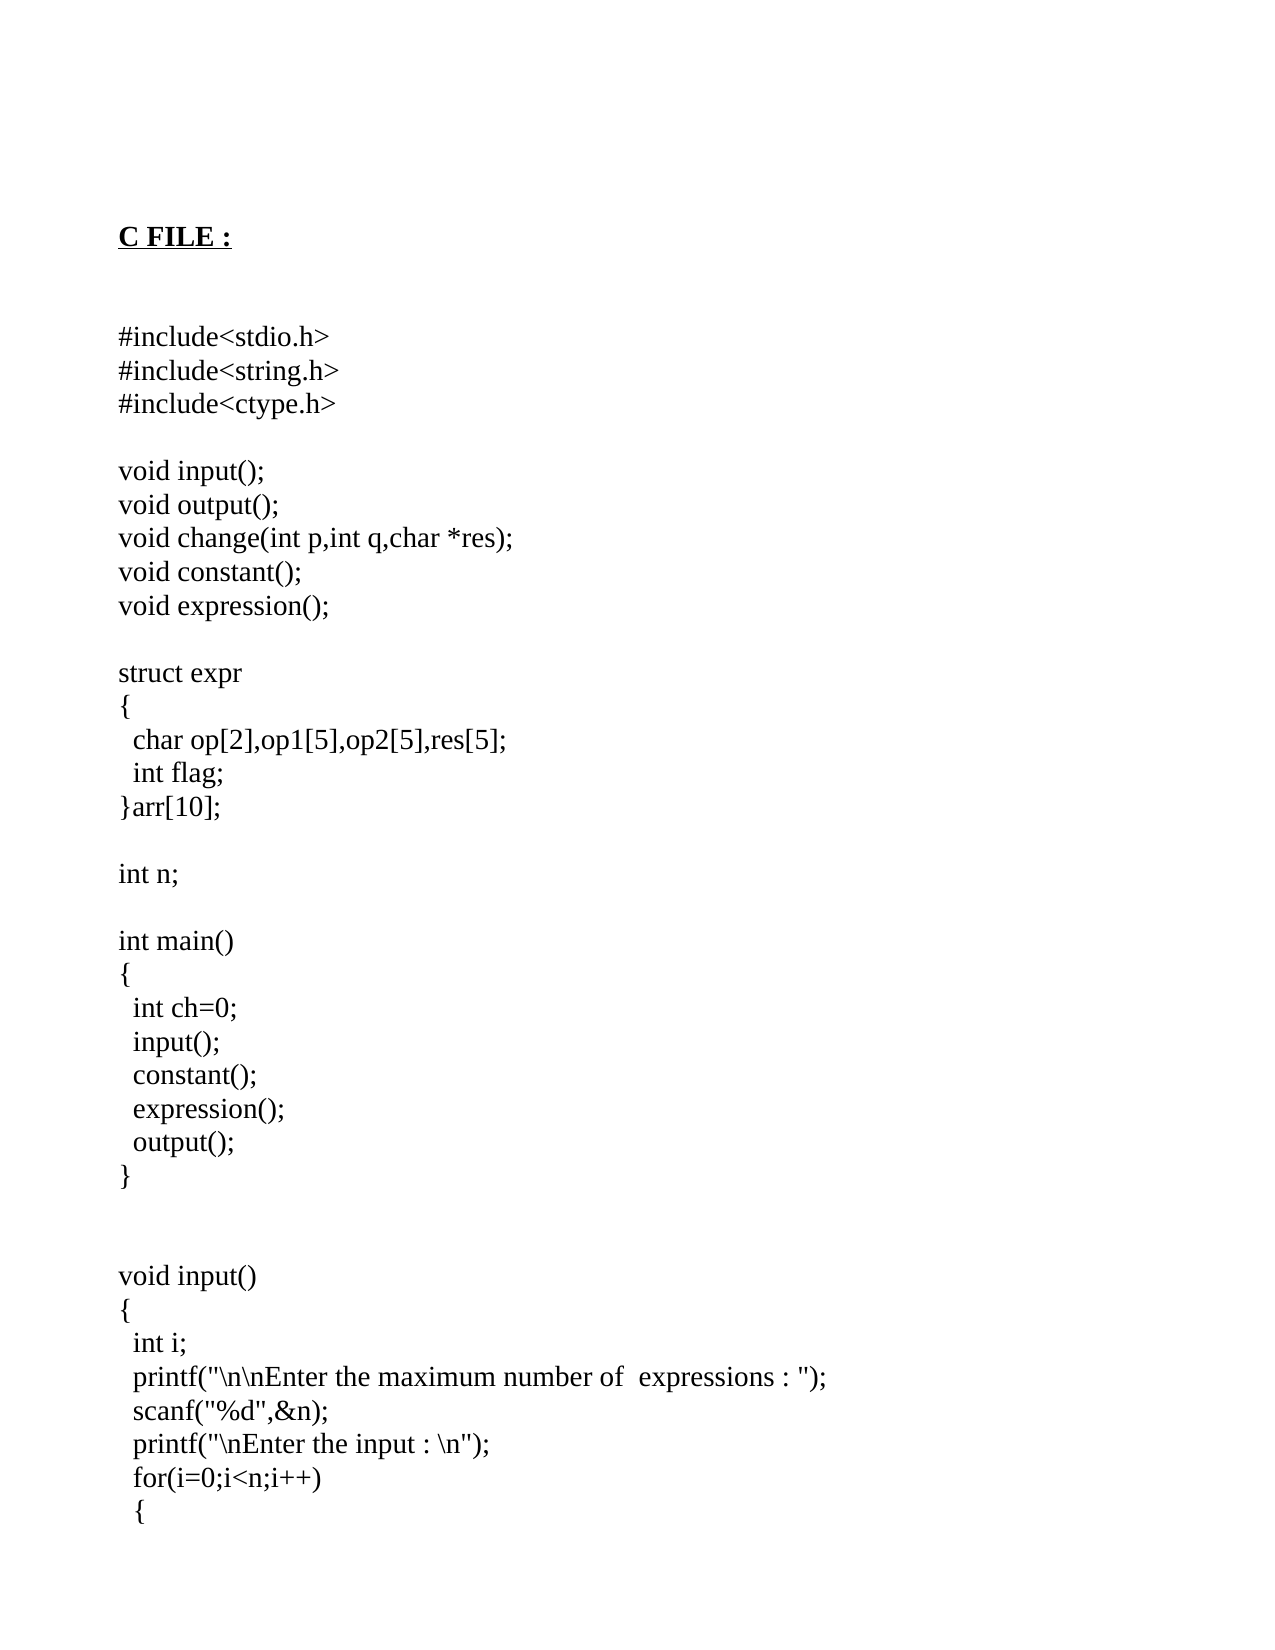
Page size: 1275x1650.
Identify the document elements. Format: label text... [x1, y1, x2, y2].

text printf("\nEnter the input : \n"); [118, 1426, 1157, 1460]
text expression(); [118, 1091, 1157, 1124]
text void expression(); [118, 588, 1157, 621]
text #include<stdio.h> [118, 319, 1157, 353]
text #include<string.h> [118, 353, 1157, 386]
text { [118, 688, 1157, 722]
text void input(); [118, 453, 1157, 487]
text printf("\n\nEnter the maximum number of expressions : "); [118, 1359, 1157, 1393]
text scanf("%d",&n); [118, 1393, 1157, 1426]
text void constant(); [118, 554, 1157, 588]
text { [118, 1292, 1157, 1326]
text int flag; [118, 755, 1157, 789]
text #include<ctype.h> [118, 386, 1157, 420]
text } [118, 1158, 1157, 1191]
text int i; [118, 1326, 1157, 1359]
text { [118, 1493, 1157, 1527]
text int main() [118, 923, 1157, 957]
text int n; [118, 856, 1157, 889]
text struct expr [118, 655, 1157, 688]
text C FILE : [118, 219, 1157, 252]
text void change(int p,int q,char *res); [118, 521, 1157, 554]
text }arr[10]; [118, 789, 1157, 822]
text void output(); [118, 487, 1157, 521]
text int ch=0; [118, 990, 1157, 1024]
text void input() [118, 1258, 1157, 1292]
text char op[2],op1[5],op2[5],res[5]; [118, 722, 1157, 755]
text constant(); [118, 1057, 1157, 1091]
text output(); [118, 1124, 1157, 1158]
text { [118, 957, 1157, 990]
text input(); [118, 1024, 1157, 1057]
text for(i=0;i<n;i++) [118, 1460, 1157, 1493]
